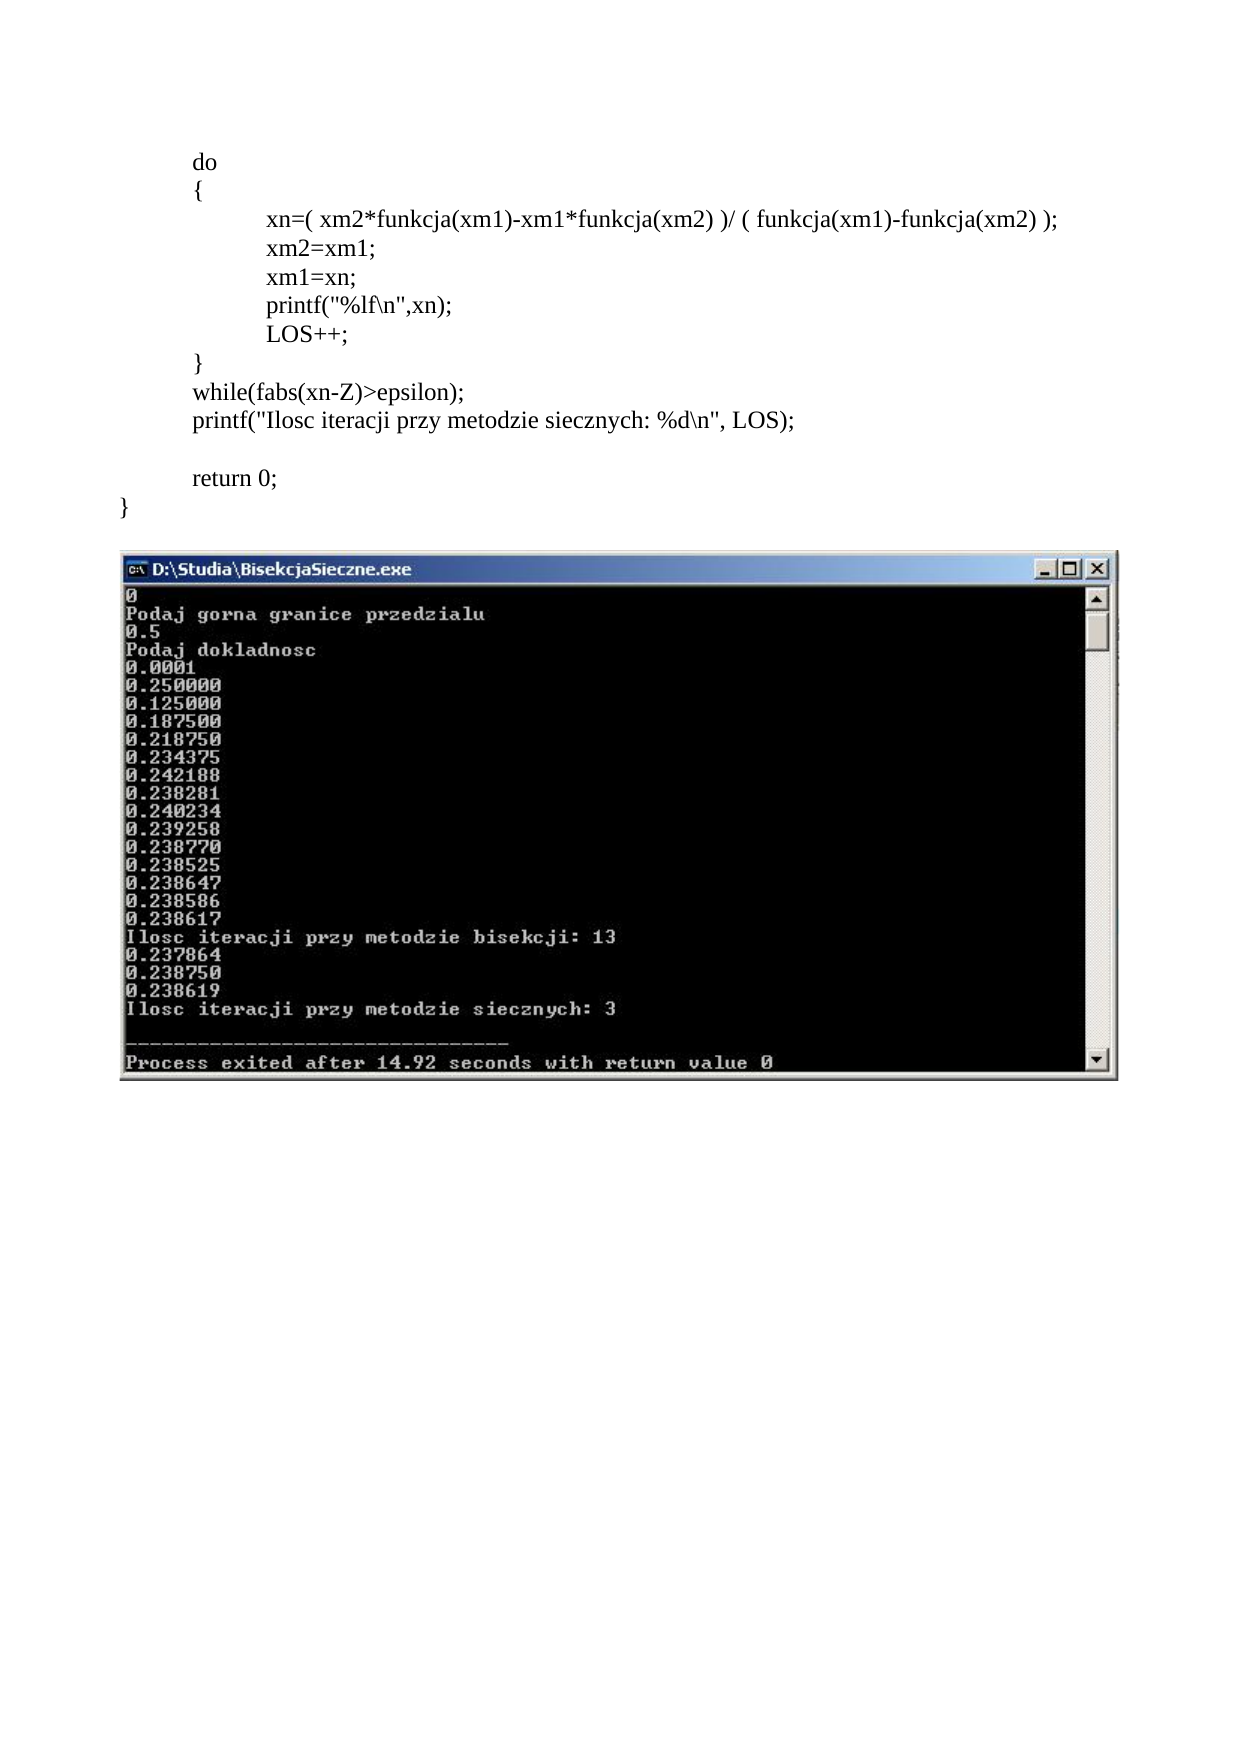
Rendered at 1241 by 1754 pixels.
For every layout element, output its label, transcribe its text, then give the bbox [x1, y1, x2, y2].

text printf("Ilosc iteracji przy metodzie siecznych: %d\n", LOS); [118, 406, 1122, 434]
text do [118, 147, 1122, 176]
text } [118, 348, 1122, 377]
text xn=( xm2*funkcja(xm1)-xm1*funkcja(xm2) )/ ( funkcja(xm1)-funkcja(xm2) ); [118, 204, 1122, 233]
text LOS++; [118, 319, 1122, 348]
text { [118, 176, 1122, 204]
text xm2=xm1; [118, 233, 1122, 262]
text } [118, 492, 1122, 521]
text xm1=xn; [118, 262, 1122, 291]
text printf("%lf\n",xn); [118, 291, 1122, 319]
text while(fabs(xn-Z)>epsilon); [118, 377, 1122, 406]
text return 0; [118, 463, 1122, 492]
